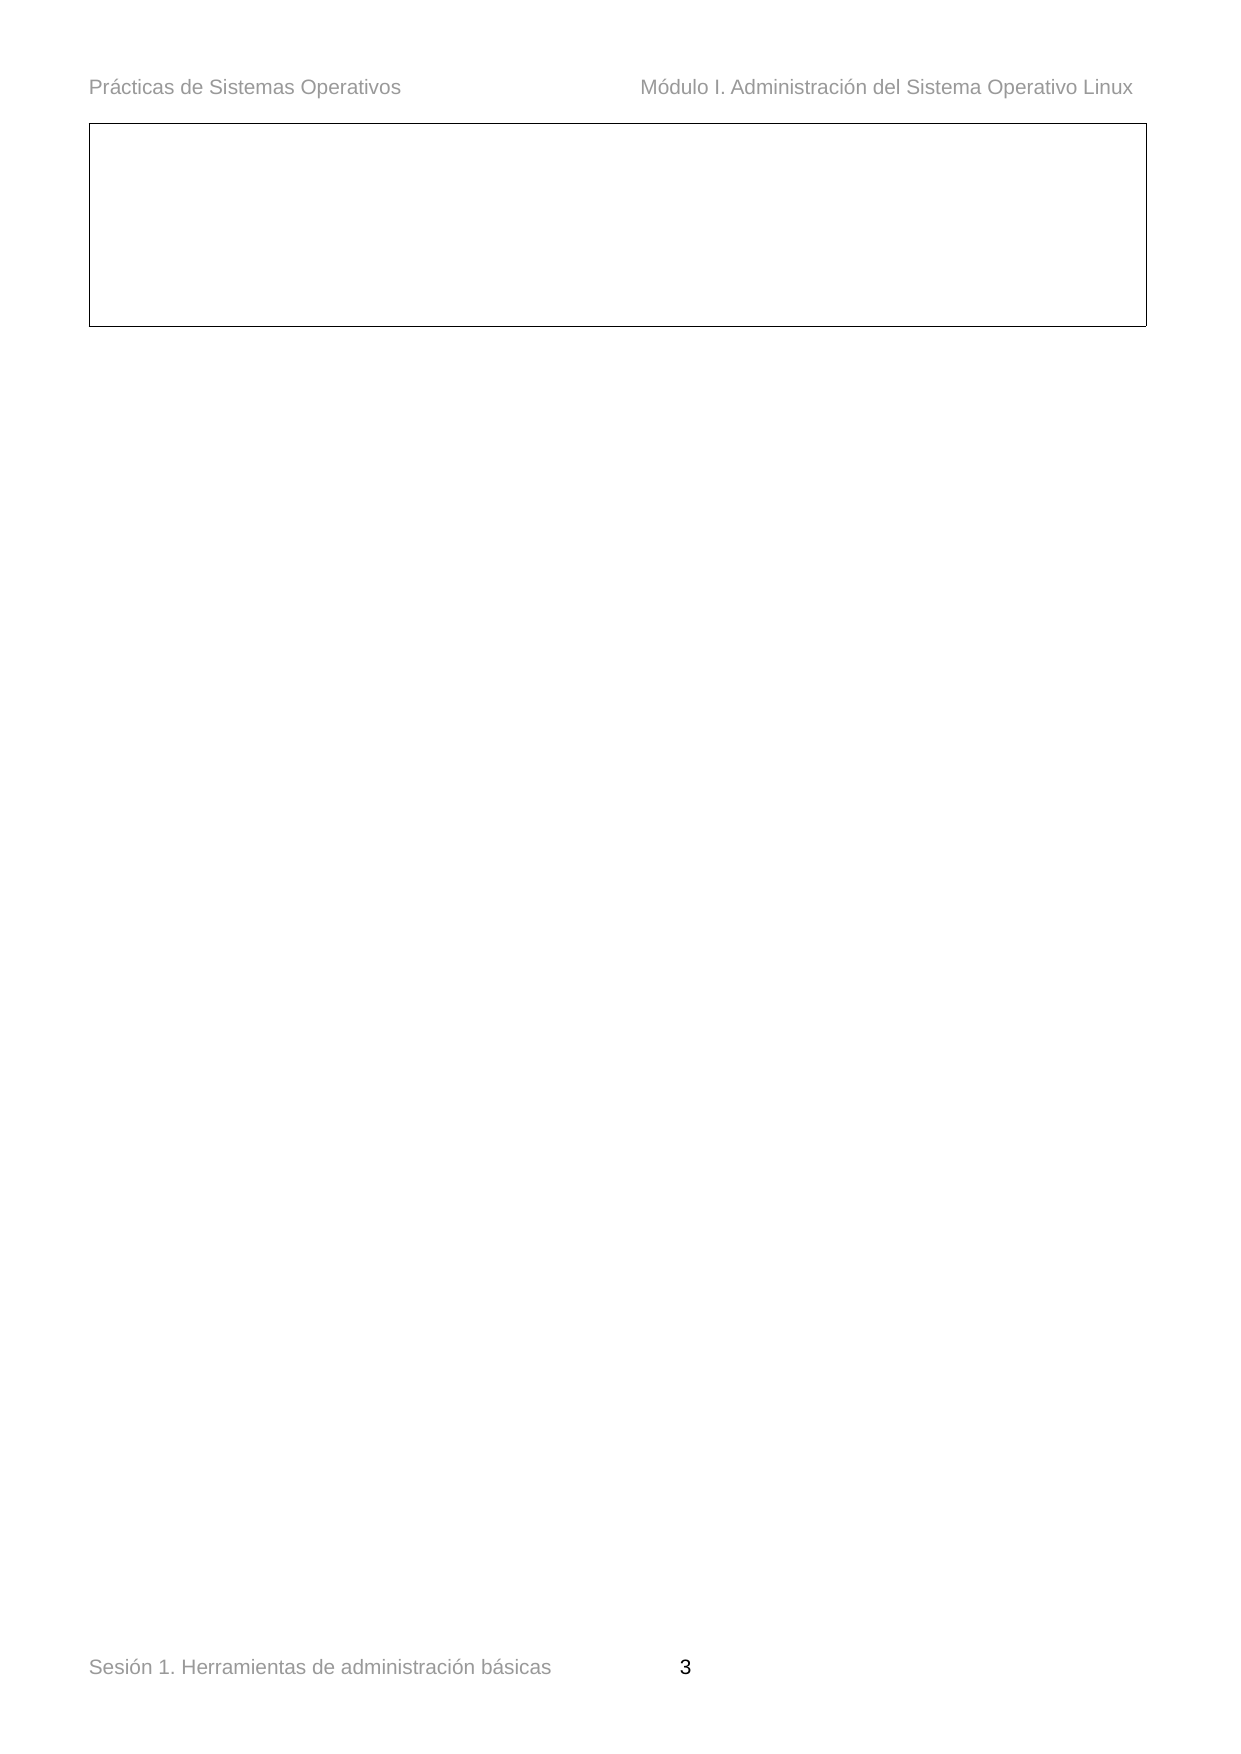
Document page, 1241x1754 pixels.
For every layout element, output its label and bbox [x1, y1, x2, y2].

table_header [90, 124, 1146, 326]
